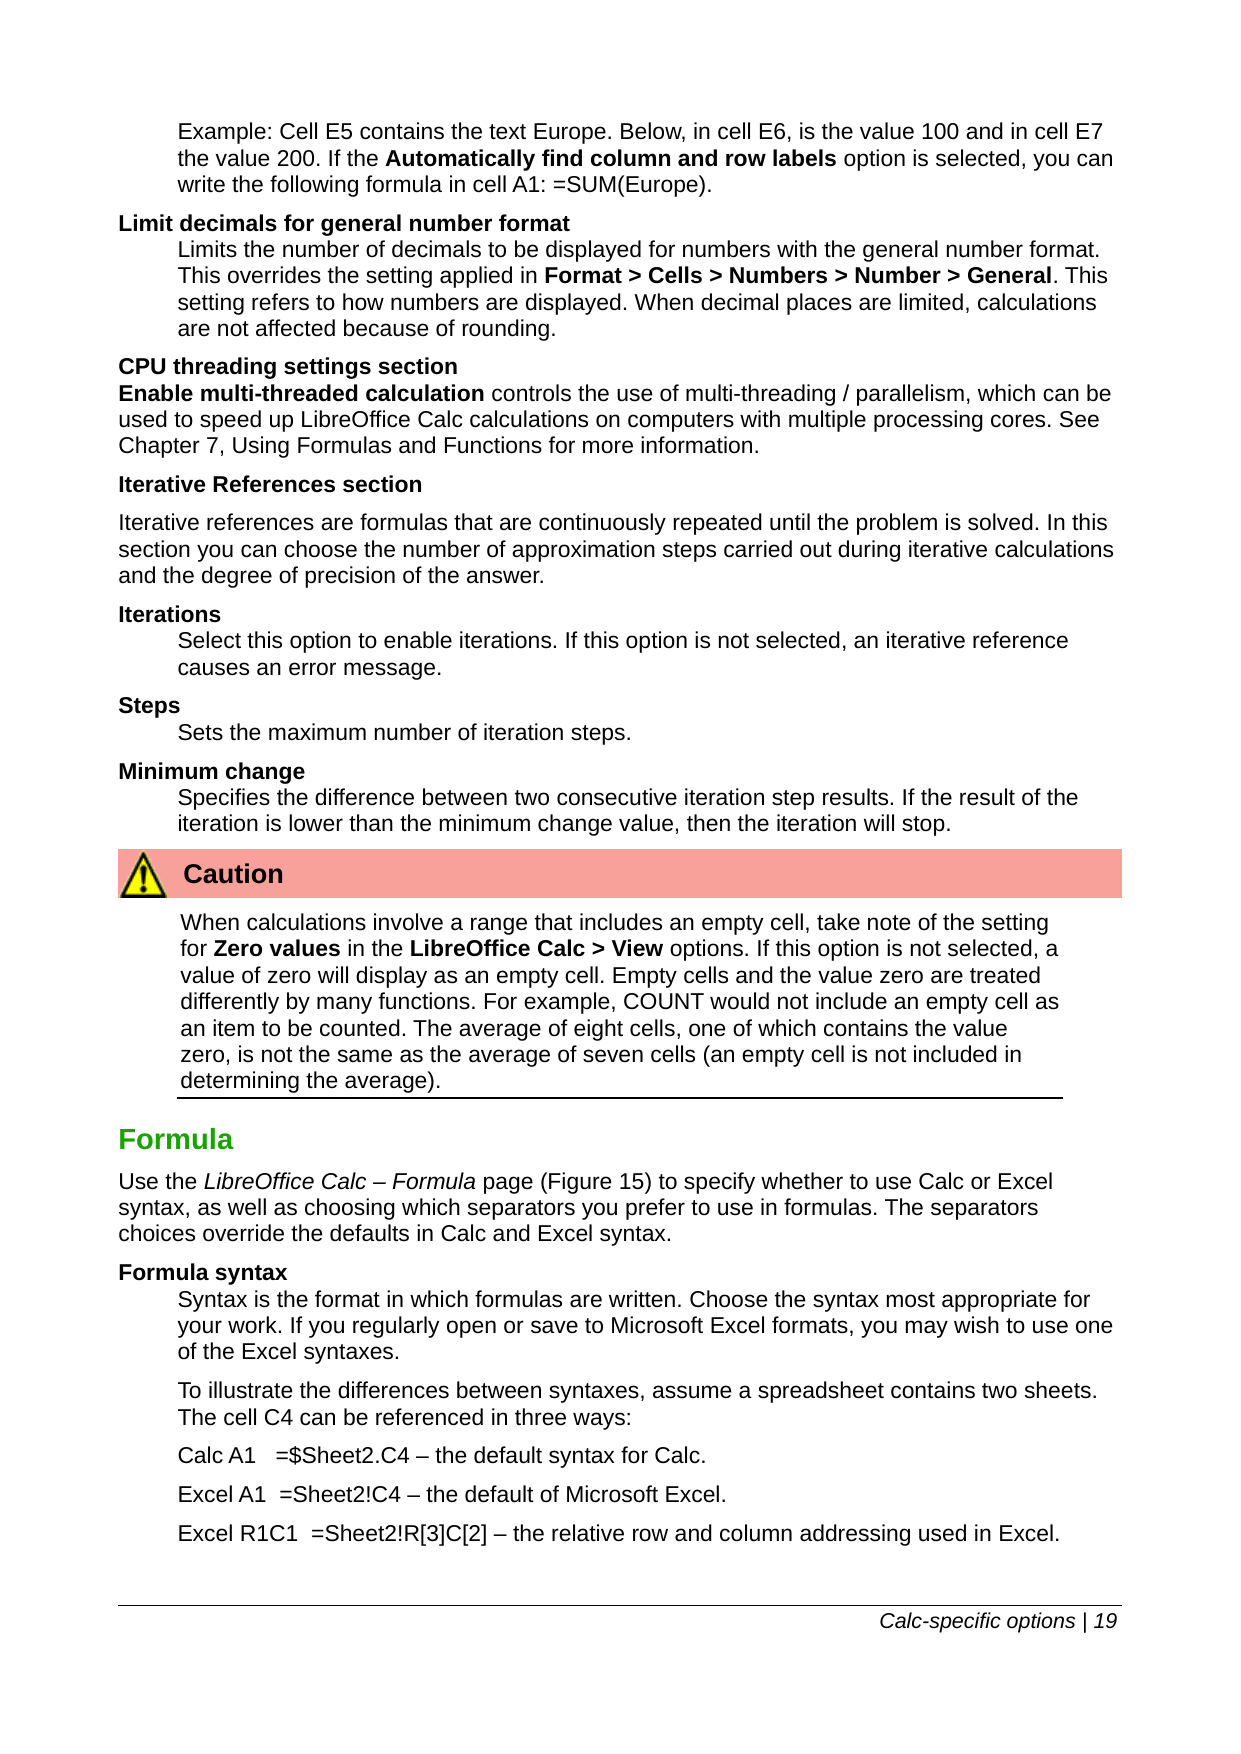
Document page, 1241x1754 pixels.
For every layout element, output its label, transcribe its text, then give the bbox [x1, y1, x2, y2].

text Formula syntax [118, 1259, 1122, 1286]
text Example: Cell E5 contains the text Europe. Below, in cell E6, is the value 100 and in cell E7 the value 200. If the Automatically find column and row labels option is selected, you can write the following formula in cell A1: =SUM(Europe). [177, 118, 1122, 197]
text Select this option to enable iterations. If this option is not selected, an iterative reference causes an error message. [177, 627, 1122, 680]
text Minimum change [118, 758, 1122, 784]
text Sets the maximum number of iteration steps. [177, 719, 1122, 745]
text Calc A1 =$Sheet2.C4 – the default syntax for Calc. [177, 1442, 1122, 1469]
text Steps [118, 692, 1122, 719]
text Iterations [118, 601, 1122, 627]
text Limits the number of decimals to be displayed for numbers with the general number format. This overrides the setting applied in Format > Cells > Numbers > Number > General. This setting refers to how numbers are displayed. When decimal places are limited, calculations are not affected because of rounding. [177, 236, 1122, 341]
text Limit decimals for general number format [118, 210, 1122, 236]
text Iterative References section [118, 471, 1122, 497]
text Specifies the difference between two consecutive iteration step results. If the result of the iteration is lower than the minimum change value, then the iteration will stop. [177, 784, 1122, 837]
text Excel R1C1 =Sheet2!R[3]C[2] – the relative row and column addressing used in Excel. [177, 1520, 1122, 1546]
picture [119, 850, 167, 898]
subtitle Formula [118, 1122, 1122, 1156]
text Iterative references are formulas that are continuously repeated until the problem is solved. In this section you can choose the number of approximation steps carried out during iterative calculations and the degree of precision of the answer. [118, 509, 1122, 588]
text CPU threading settings section [118, 353, 1122, 379]
text Excel A1 =Sheet2!C4 – the default of Microsoft Excel. [177, 1481, 1122, 1507]
subtitle Caution [118, 849, 1122, 898]
text When calculations involve a range that includes an empty cell, take note of the setting for Zero values in the LibreOffice Calc > View options. If this option is not selected, a value of zero will display as an empty cell. Empty cells and the value zero are treated differently by many functions. For example, COUNT would not include an empty cell as an item to be counted. The average of eight cells, one of which contains the value zero, is not the same as the average of seven cells (an empty cell is not included in determining the average). [177, 906, 1063, 1097]
text Use the LibreOffice Calc – Formula page (Figure 15) to specify whether to use Calc or Excel syntax, as well as choosing which separators you prefer to use in formulas. The separators choices override the defaults in Calc and Excel syntax. [118, 1168, 1122, 1247]
text To illustrate the differences between syntaxes, assume a spreadsheet contains two sheets. The cell C4 can be referenced in three ways: [177, 1377, 1122, 1430]
text Syntax is the format in which formulas are written. Choose the syntax most appropriate for your work. If you regularly open or save to Microsoft Excel formats, you may wish to use one of the Excel syntaxes. [177, 1286, 1122, 1364]
text Enable multi-threaded calculation controls the use of multi-threading / parallelism, which can be used to speed up LibreOffice Calc calculations on computers with multiple processing cores. See Chapter 7, Using Formulas and Functions for more information. [118, 379, 1122, 459]
